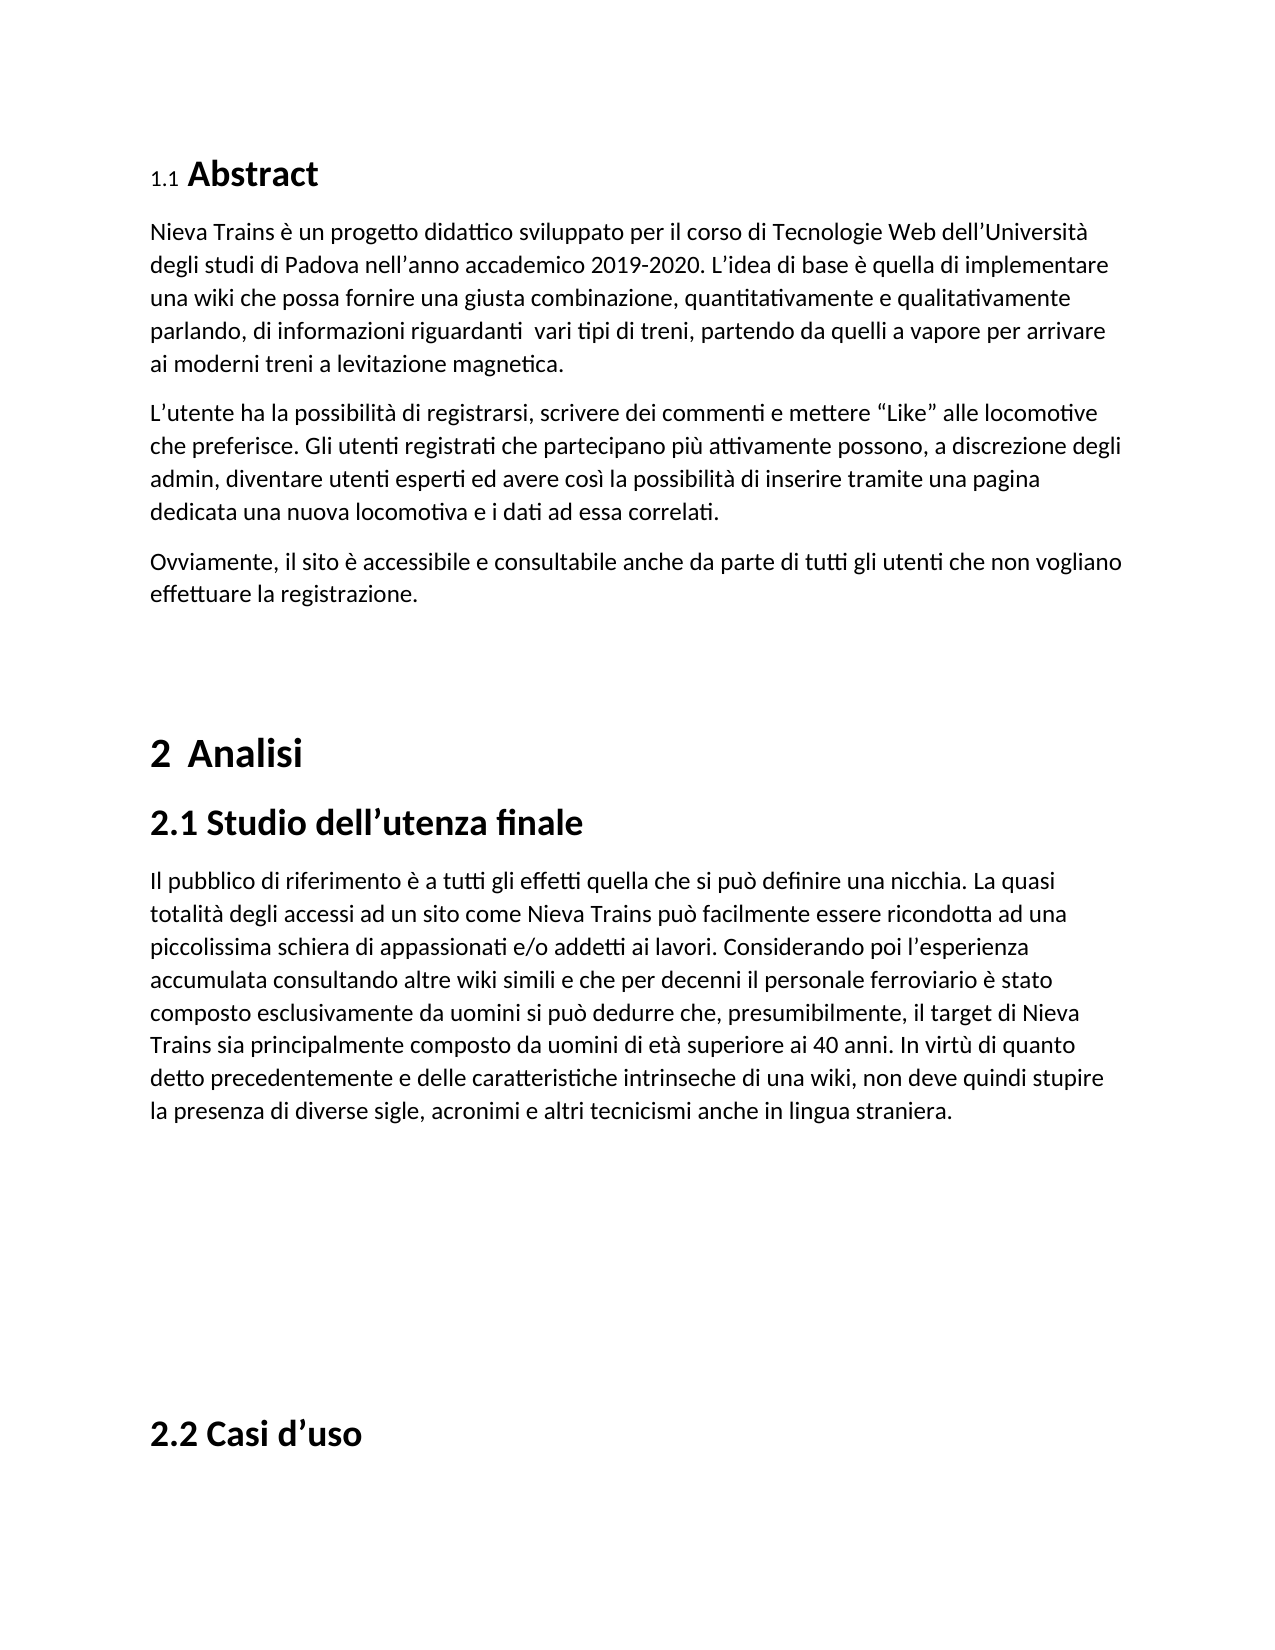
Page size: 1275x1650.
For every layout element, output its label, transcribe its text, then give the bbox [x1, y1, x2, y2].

text Nieva Trains è un progetto didattico sviluppato per il corso di Tecnologie Web dell’Università degli studi di Padova nell’anno accademico 2019-2020. L’idea di base è quella di implementare una wiki che possa fornire una giusta combinazione, quantitativamente e qualitativamente parlando, di informazioni riguardanti vari tipi di treni, partendo da quelli a vapore per arrivare ai moderni treni a levitazione magnetica. [150, 216, 1125, 378]
text Il pubblico di riferimento è a tutti gli effetti quella che si può definire una nicchia. La quasi totalità degli accessi ad un sito come Nieva Trains può facilmente essere ricondotta ad una piccolissima schiera di appassionati e/o addetti ai lavori. Considerando poi l’esperienza accumulata consultando altre wiki simili e che per decenni il personale ferroviario è stato composto esclusivamente da uomini si può dedurre che, presumibilmente, il target di Nieva Trains sia principalmente composto da uomini di età superiore ai 40 anni. In virtù di quanto detto precedentemente e delle caratteristiche intrinseche di una wiki, non deve quindi stupire la presenza di diverse sigle, acronimi e altri tecnicismi anche in lingua straniera. [150, 865, 1125, 1126]
text Ovviamente, il sito è accessibile e consultabile anche da parte di tutti gli utenti che non vogliano effettuare la registrazione. [150, 546, 1125, 609]
text L’utente ha la possibilità di registrarsi, scrivere dei commenti e mettere “Like” alle locomotive che preferisce. Gli utenti registrati che partecipano più attivamente possono, a discrezione degli admin, diventare utenti esperti ed avere così la possibilità di inserire tramite una pagina dedicata una nuova locomotiva e i dati ad essa correlati. [150, 397, 1125, 527]
text 2.2 Casi d’uso [150, 1410, 1125, 1456]
list Abstract [150, 150, 1125, 196]
text 2.1 Studio dell’utenza finale [150, 799, 1125, 845]
list Analisi [150, 727, 1125, 778]
